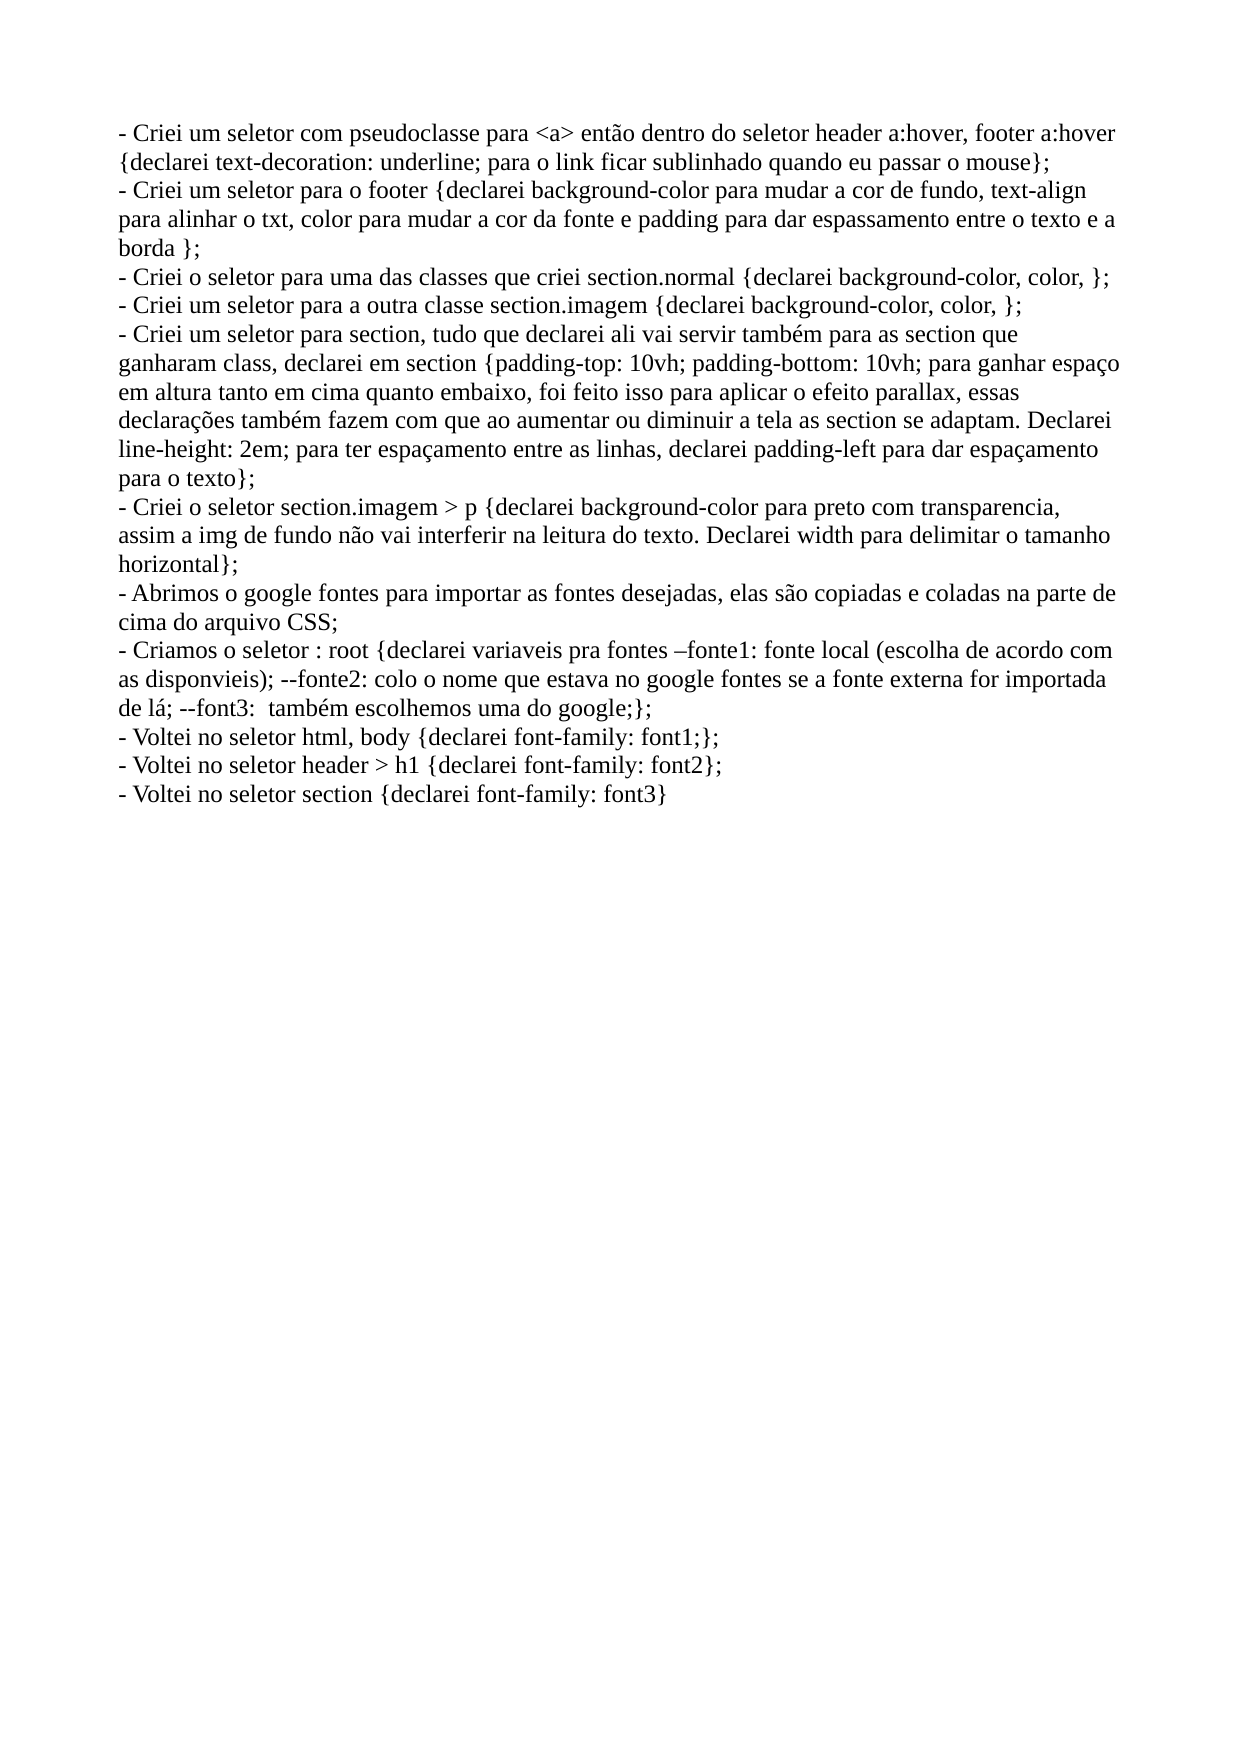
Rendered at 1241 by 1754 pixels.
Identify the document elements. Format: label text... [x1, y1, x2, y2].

text - Criei um seletor para a outra classe section.imagem {declarei background-color, color, }; [118, 291, 1122, 319]
text - Voltei no seletor html, body {declarei font-family: font1;}; [118, 722, 1122, 751]
text - Criei um seletor para o footer {declarei background-color para mudar a cor de fundo, text-align para alinhar o txt, color para mudar a cor da fonte e padding para dar espassamento entre o texto e a borda }; [118, 176, 1122, 262]
text - Criei um seletor para section, tudo que declarei ali vai servir também para as section que ganharam class, declarei em section {padding-top: 10vh; padding-bottom: 10vh; para ganhar espaço em altura tanto em cima quanto embaixo, foi feito isso para aplicar o efeito parallax, essas declarações também fazem com que ao aumentar ou diminuir a tela as section se adaptam. Declarei line-height: 2em; para ter espaçamento entre as linhas, declarei padding-left para dar espaçamento para o texto}; [118, 319, 1122, 492]
text - Criamos o seletor : root {declarei variaveis pra fontes –fonte1: fonte local (escolha de acordo com as disponvieis); --fonte2: colo o nome que estava no google fontes se a fonte externa for importada de lá; --font3: também escolhemos uma do google;}; [118, 636, 1122, 722]
text - Criei um seletor com pseudoclasse para <a> então dentro do seletor header a:hover, footer a:hover {declarei text-decoration: underline; para o link ficar sublinhado quando eu passar o mouse}; [118, 118, 1122, 176]
text - Criei o seletor para uma das classes que criei section.normal {declarei background-color, color, }; [118, 262, 1122, 291]
text - Abrimos o google fontes para importar as fontes desejadas, elas são copiadas e coladas na parte de cima do arquivo CSS; [118, 578, 1122, 636]
text - Criei o seletor section.imagem > p {declarei background-color para preto com transparencia, assim a img de fundo não vai interferir na leitura do texto. Declarei width para delimitar o tamanho horizontal}; [118, 492, 1122, 578]
text - Voltei no seletor header > h1 {declarei font-family: font2}; [118, 751, 1122, 779]
text - Voltei no seletor section {declarei font-family: font3} [118, 779, 1122, 808]
